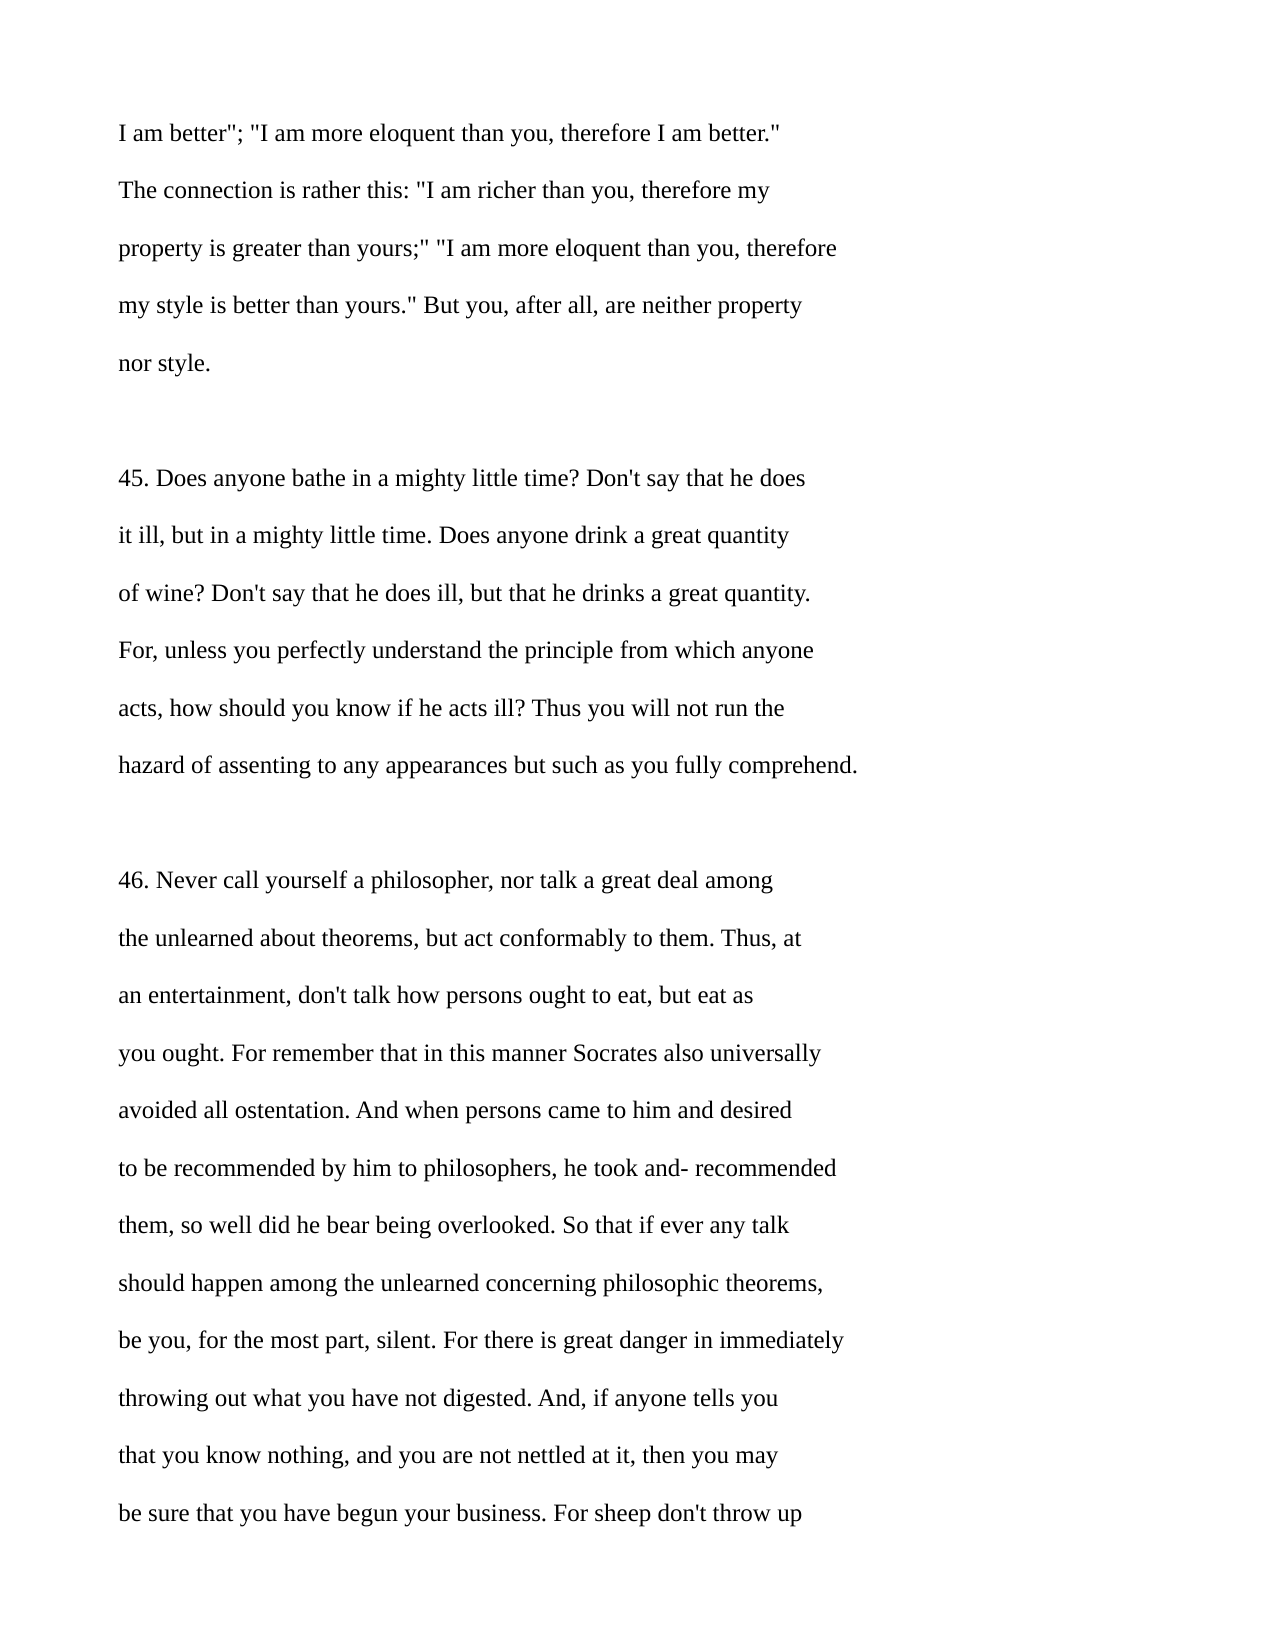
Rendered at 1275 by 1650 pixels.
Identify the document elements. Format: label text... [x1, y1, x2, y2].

text my style is better than yours." But you, after all, are neither property [118, 291, 1157, 319]
text the unlearned about theorems, but act conformably to them. Thus, at [118, 923, 1157, 952]
text them, so well did he bear being overlooked. So that if ever any talk [118, 1211, 1157, 1239]
text 46. Never call yourself a philosopher, nor talk a great deal among [118, 866, 1157, 894]
text you ought. For remember that in this manner Socrates also universally [118, 1038, 1157, 1067]
text avoided all ostentation. And when persons came to him and desired [118, 1096, 1157, 1124]
text The connection is rather this: "I am richer than you, therefore my [118, 176, 1157, 204]
text should happen among the unlearned concerning philosophic theorems, [118, 1268, 1157, 1297]
text For, unless you perfectly understand the principle from which anyone [118, 636, 1157, 664]
text it ill, but in a mighty little time. Does anyone drink a great quantity [118, 521, 1157, 549]
text property is greater than yours;" "I am more eloquent than you, therefore [118, 233, 1157, 262]
text hazard of assenting to any appearances but such as you fully comprehend. [118, 751, 1157, 779]
text an entertainment, don't talk how persons ought to eat, but eat as [118, 981, 1157, 1009]
text I am better"; "I am more eloquent than you, therefore I am better." [118, 118, 1157, 147]
text be sure that you have begun your business. For sheep don't throw up [118, 1498, 1157, 1527]
text of wine? Don't say that he does ill, but that he drinks a great quantity. [118, 578, 1157, 607]
text be you, for the most part, silent. For there is great danger in immediately [118, 1326, 1157, 1354]
text that you know nothing, and you are not nettled at it, then you may [118, 1441, 1157, 1469]
text throwing out what you have not digested. And, if anyone tells you [118, 1383, 1157, 1412]
text nor style. [118, 348, 1157, 377]
text 45. Does anyone bathe in a mighty little time? Don't say that he does [118, 463, 1157, 492]
text acts, how should you know if he acts ill? Thus you will not run the [118, 693, 1157, 722]
text to be recommended by him to philosophers, he took and- recommended [118, 1153, 1157, 1182]
